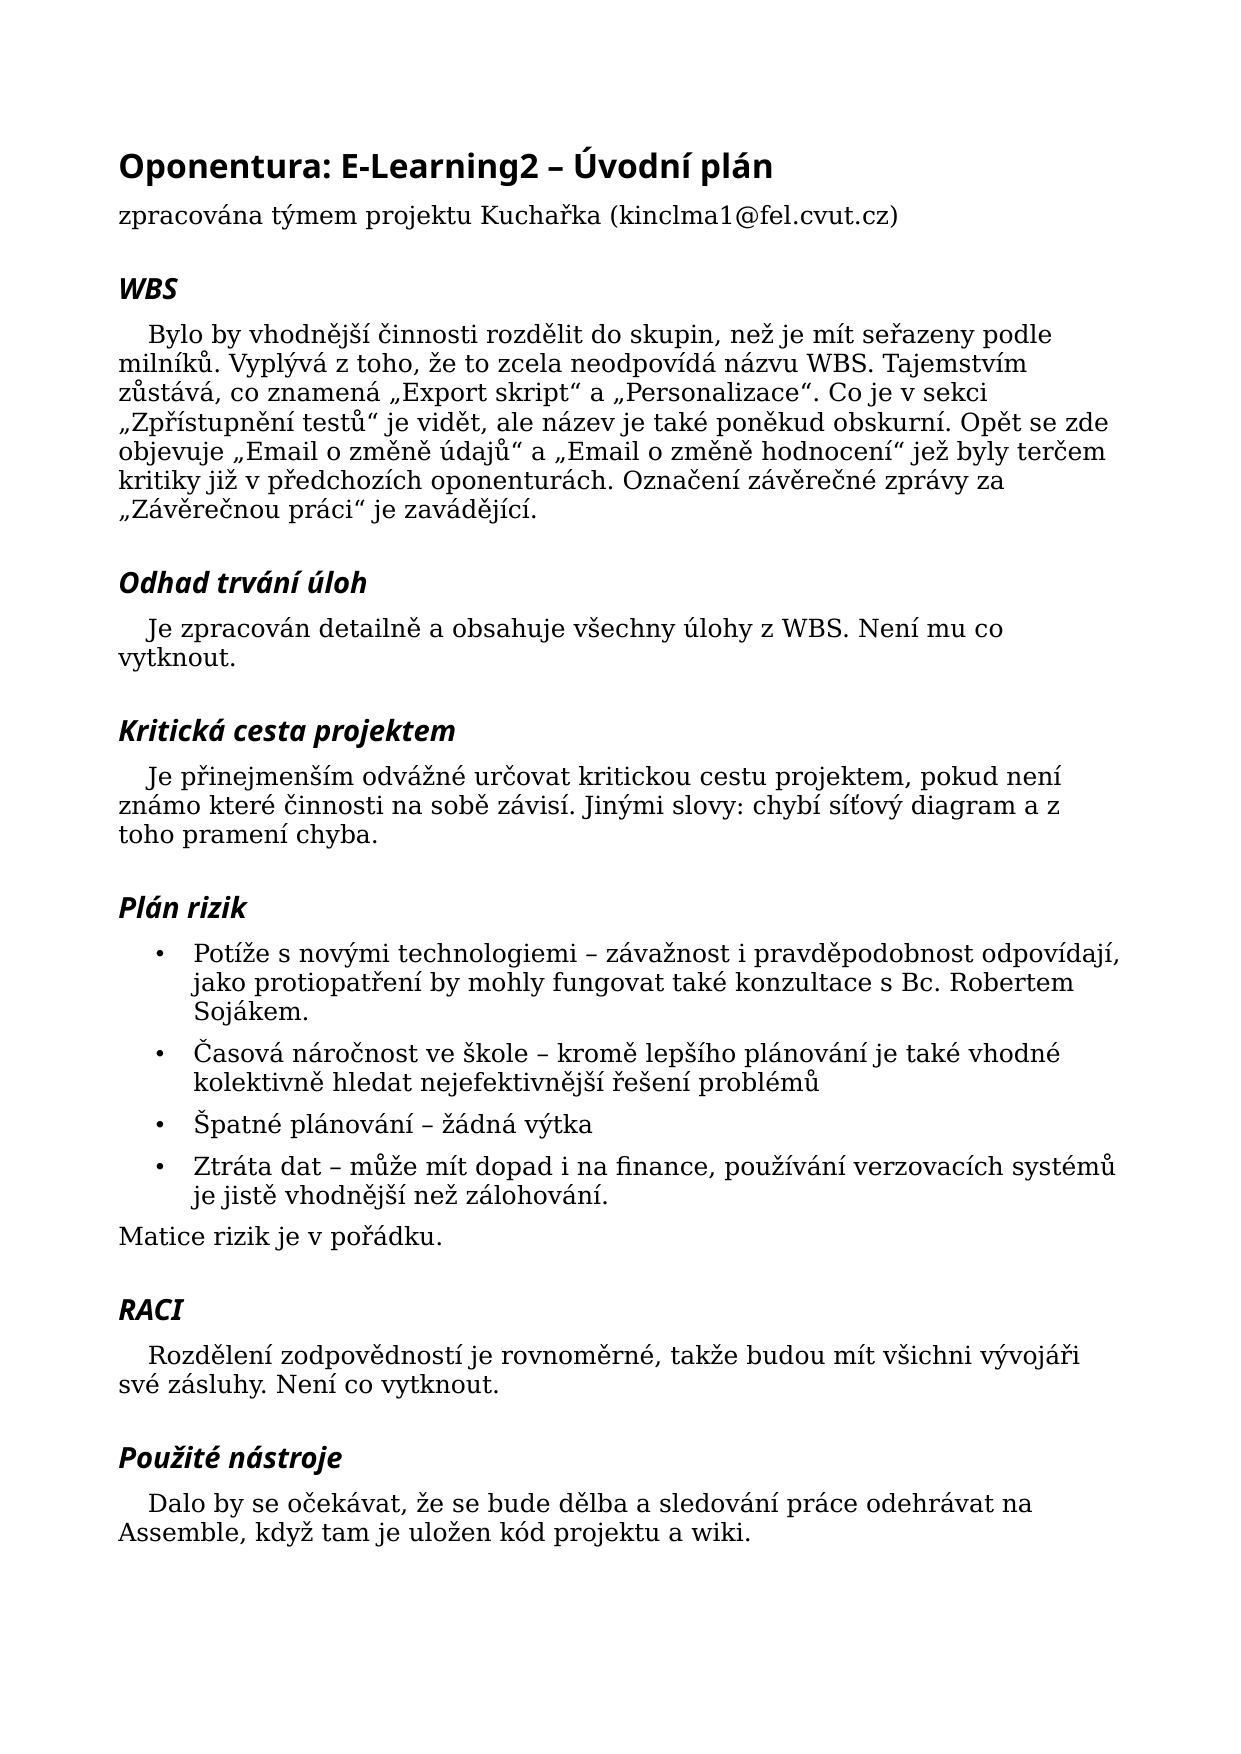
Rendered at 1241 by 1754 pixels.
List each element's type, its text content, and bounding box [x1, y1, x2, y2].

list Potíže s novými technologiemi – závažnost i pravděpodobnost odpovídají, jako protiopatření by mohly fungovat také konzultace s Bc. Robertem Sojákem. [156, 939, 1122, 1027]
subtitle Odhad trvání úloh [118, 562, 1122, 602]
text Je zpracován detailně a obsahuje všechny úlohy z WBS. Není mu co vytknout. [118, 614, 1122, 672]
subtitle Oponentura: E-Learning2 – Úvodní plán [118, 143, 1122, 189]
subtitle Použité nástroje [118, 1437, 1122, 1477]
text zpracována týmem projektu Kuchařka (kinclma1@fel.cvut.cz) [118, 201, 1122, 231]
subtitle RACI [118, 1289, 1122, 1329]
text Je přinejmenším odvážné určovat kritickou cestu projektem, pokud není známo které činnosti na sobě závisí. Jinými slovy: chybí síťový diagram a z toho pramení chyba. [118, 762, 1122, 849]
subtitle WBS [118, 268, 1122, 308]
list Špatné plánování – žádná výtka [156, 1110, 1122, 1139]
text Matice rizik je v pořádku. [118, 1223, 1122, 1252]
list Časová náročnost ve škole – kromě lepšího plánování je také vhodné kolektivně hledat nejefektivnější řešení problémů [156, 1039, 1122, 1098]
text Bylo by vhodnější činnosti rozdělit do skupin, než je mít seřazeny podle milníků. Vyplývá z toho, že to zcela neodpovídá názvu WBS. Tajemstvím zůstává, co znamená „Export skript“ a „Personalizace“. Co je v sekci „Zpřístupnění testů“ je vidět, ale název je také poněkud obskurní. Opět se zde objevuje „Email o změně údajů“ a „Email o změně hodnocení“ jež byly terčem kritiky již v předchozích oponenturách. Označení závěrečné zprávy za „Závěrečnou práci“ je zavádějící. [118, 320, 1122, 524]
subtitle Plán rizik [118, 887, 1122, 927]
subtitle Kritická cesta projektem [118, 710, 1122, 749]
list Ztráta dat – může mít dopad i na finance, používání verzovacích systémů je jistě vhodnější než zálohování. [156, 1152, 1122, 1210]
text Rozdělení zodpovědností je rovnoměrné, takže budou mít všichni vývojáři své zásluhy. Není co vytknout. [118, 1341, 1122, 1400]
text Dalo by se očekávat, že se bude dělba a sledování práce odehrávat na Assemble, když tam je uložen kód projektu a wiki. [118, 1489, 1122, 1548]
